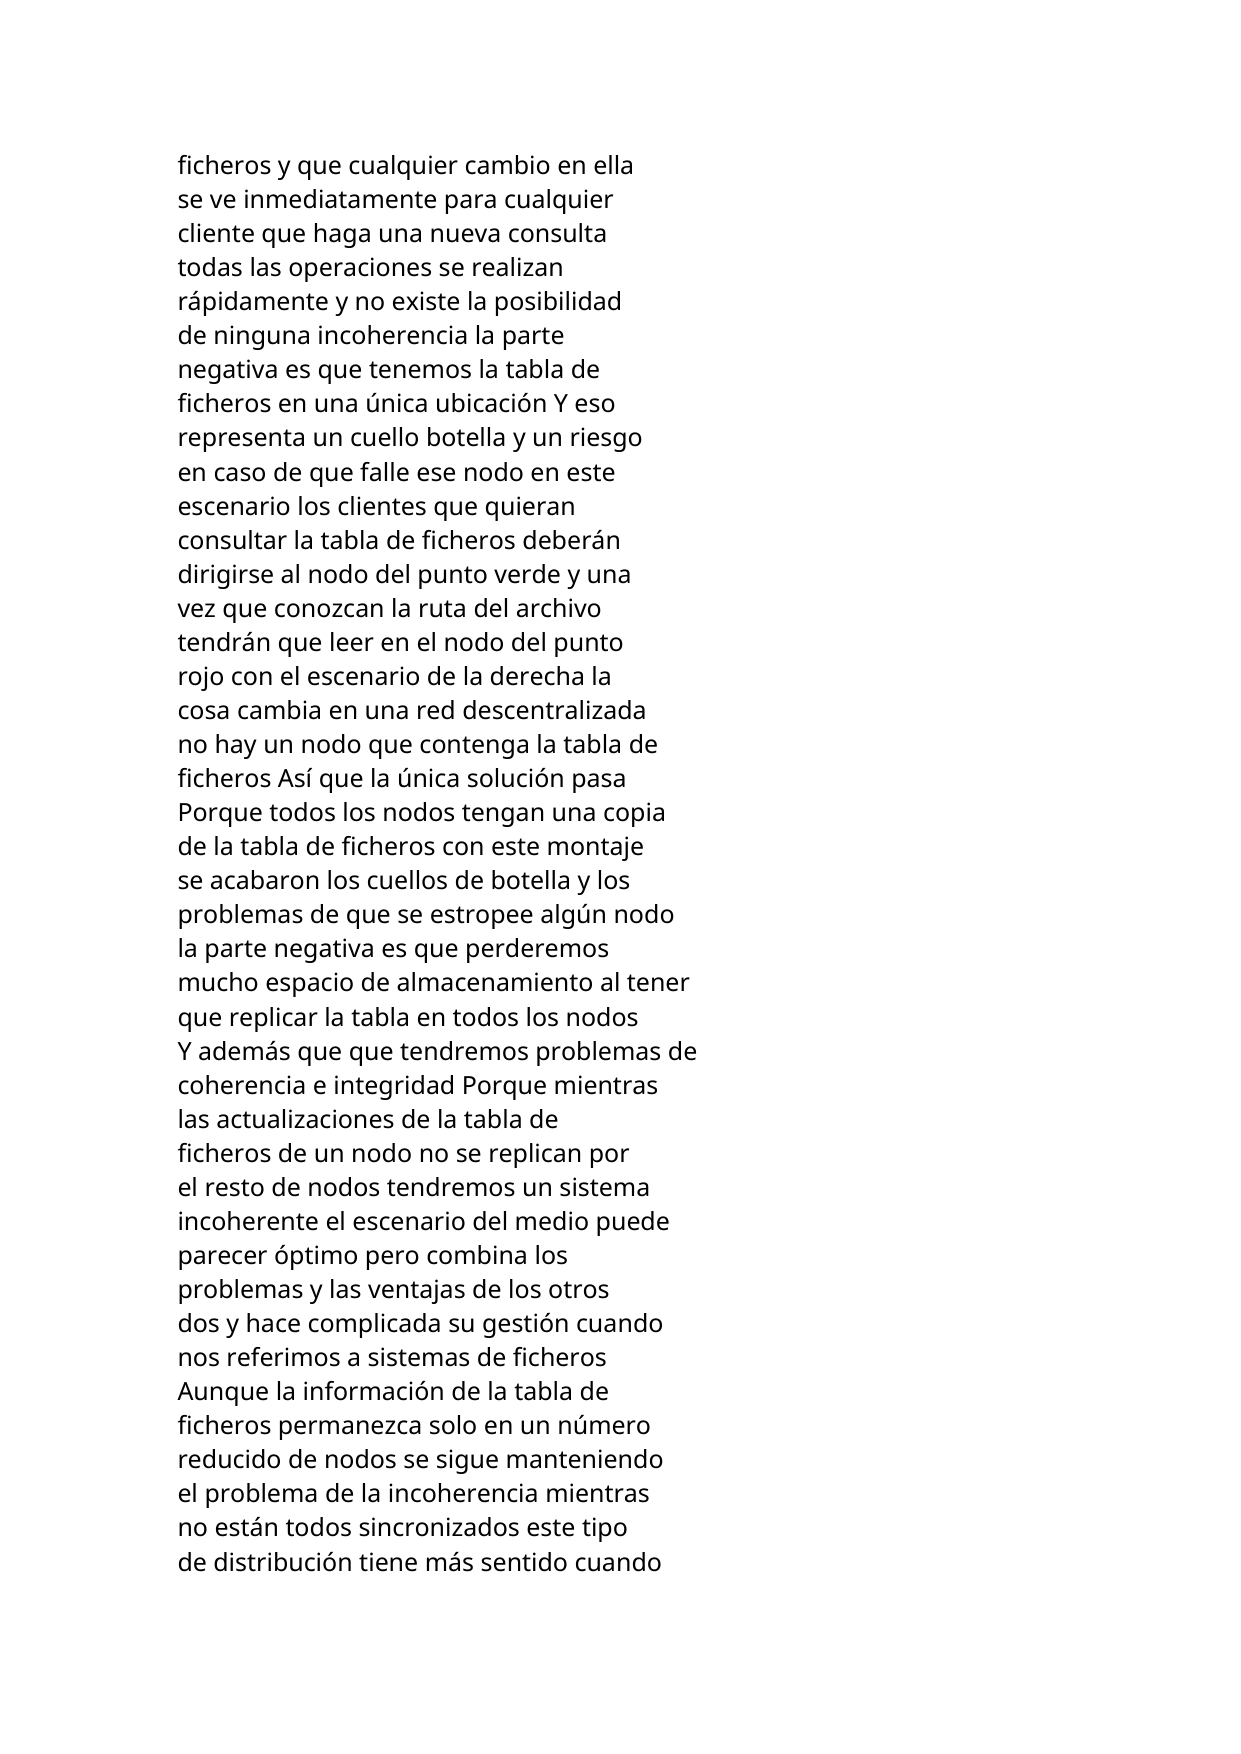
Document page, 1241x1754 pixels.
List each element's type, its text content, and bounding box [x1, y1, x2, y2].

text rápidamente y no existe la posibilidad [177, 284, 1063, 318]
text de la tabla de ficheros con este montaje [177, 829, 1063, 863]
text ficheros de un nodo no se replican por [177, 1135, 1063, 1169]
text Aunque la información de la tabla de [177, 1374, 1063, 1408]
text reducido de nodos se sigue manteniendo [177, 1442, 1063, 1476]
text problemas de que se estropee algún nodo [177, 897, 1063, 931]
text vez que conozcan la ruta del archivo [177, 590, 1063, 624]
text las actualizaciones de la tabla de [177, 1101, 1063, 1135]
text coherencia e integridad Porque mientras [177, 1067, 1063, 1101]
text escenario los clientes que quieran [177, 488, 1063, 522]
text la parte negativa es que perderemos [177, 931, 1063, 965]
text representa un cuello botella y un riesgo [177, 420, 1063, 454]
text de distribución tiene más sentido cuando [177, 1544, 1063, 1578]
text parecer óptimo pero combina los [177, 1238, 1063, 1272]
text cliente que haga una nueva consulta [177, 216, 1063, 250]
text el resto de nodos tendremos un sistema [177, 1169, 1063, 1203]
text Porque todos los nodos tengan una copia [177, 795, 1063, 829]
text problemas y las ventajas de los otros [177, 1272, 1063, 1306]
text incoherente el escenario del medio puede [177, 1203, 1063, 1238]
text ficheros Así que la única solución pasa [177, 761, 1063, 795]
text Y además que que tendremos problemas de [177, 1033, 1063, 1067]
text no están todos sincronizados este tipo [177, 1510, 1063, 1544]
text que replicar la tabla en todos los nodos [177, 999, 1063, 1033]
text tendrán que leer en el nodo del punto [177, 624, 1063, 658]
text el problema de la incoherencia mientras [177, 1476, 1063, 1510]
text de ninguna incoherencia la parte [177, 318, 1063, 352]
text nos referimos a sistemas de ficheros [177, 1340, 1063, 1374]
text rojo con el escenario de la derecha la [177, 658, 1063, 693]
text consultar la tabla de ficheros deberán [177, 522, 1063, 556]
text se acabaron los cuellos de botella y los [177, 863, 1063, 897]
text no hay un nodo que contenga la tabla de [177, 727, 1063, 761]
text en caso de que falle ese nodo en este [177, 454, 1063, 488]
text dirigirse al nodo del punto verde y una [177, 556, 1063, 590]
text dos y hace complicada su gestión cuando [177, 1306, 1063, 1340]
text ficheros y que cualquier cambio en ella [177, 148, 1063, 182]
text se ve inmediatamente para cualquier [177, 182, 1063, 216]
text todas las operaciones se realizan [177, 250, 1063, 284]
text negativa es que tenemos la tabla de [177, 352, 1063, 386]
text ficheros permanezca solo en un número [177, 1408, 1063, 1442]
text mucho espacio de almacenamiento al tener [177, 965, 1063, 999]
text ficheros en una única ubicación Y eso [177, 386, 1063, 420]
text cosa cambia en una red descentralizada [177, 693, 1063, 727]
